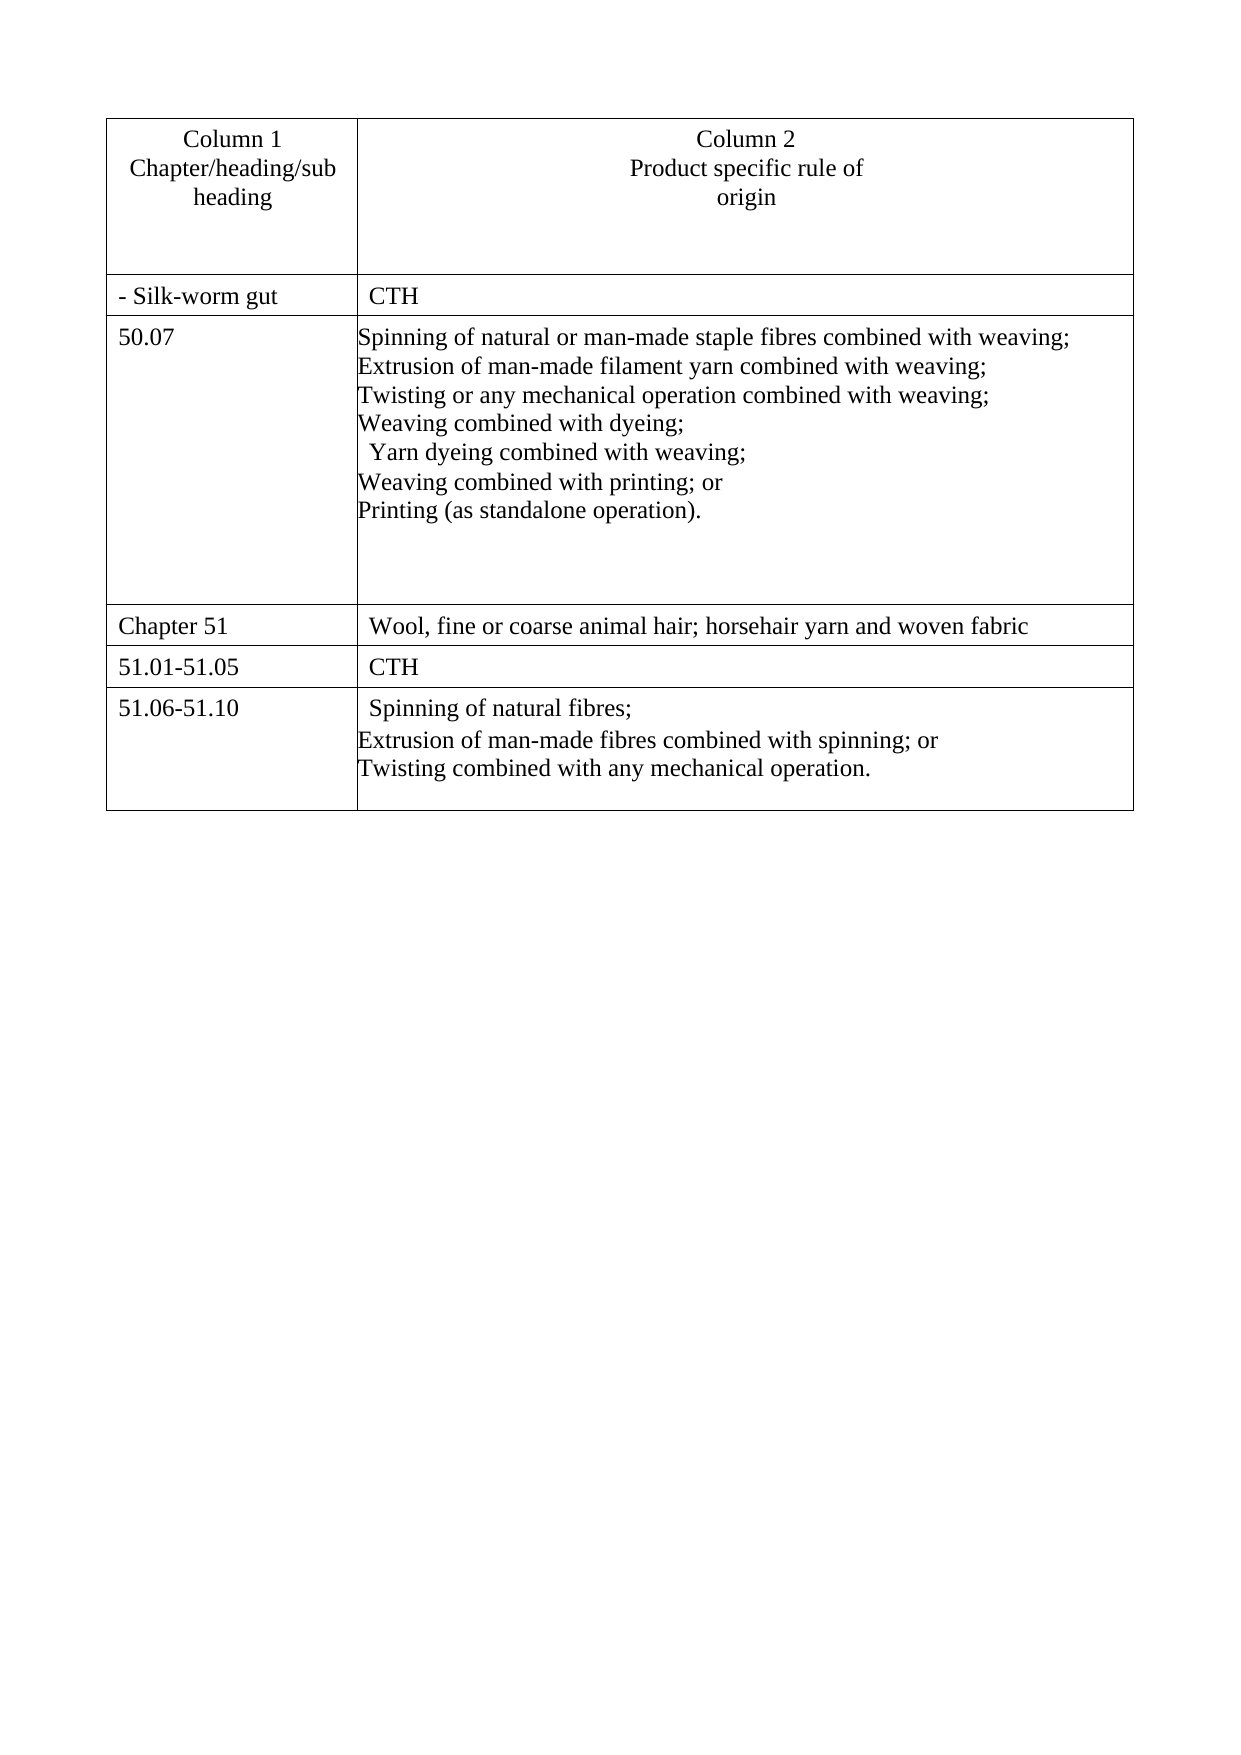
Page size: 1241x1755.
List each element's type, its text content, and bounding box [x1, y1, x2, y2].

table_cell Spinning of natural or man-made staple fibres combined with weaving; Extrusion of man-made filament yarn combined with weaving; Twisting or any mechanical operation combined with weaving; Weaving combined with dyeing; Yarn dyeing combined with weaving; Weaving combined with printing; or Printing (as standalone operation). [358, 316, 1133, 604]
table_cell Wool, fine or coarse animal hair; horsehair yarn and woven fabric [358, 605, 1133, 645]
table_cell Spinning of natural fibres; Extrusion of man-made fibres combined with spinning; or Twisting combined with any mechanical operation. [358, 688, 1133, 810]
table_cell 51.01-51.05 [107, 646, 357, 687]
table_cell - Silk-worm gut [107, 275, 357, 315]
table_cell CTH [358, 646, 1133, 687]
table_cell CTH [358, 275, 1133, 315]
table_cell 50.07 [107, 316, 357, 604]
table_cell Chapter 51 [107, 605, 357, 645]
table_header Column 1 Chapter/heading/subheading [107, 119, 357, 274]
table_header Column 2 Product specific rule of origin [358, 119, 1133, 274]
table_cell 51.06-51.10 [107, 688, 357, 810]
